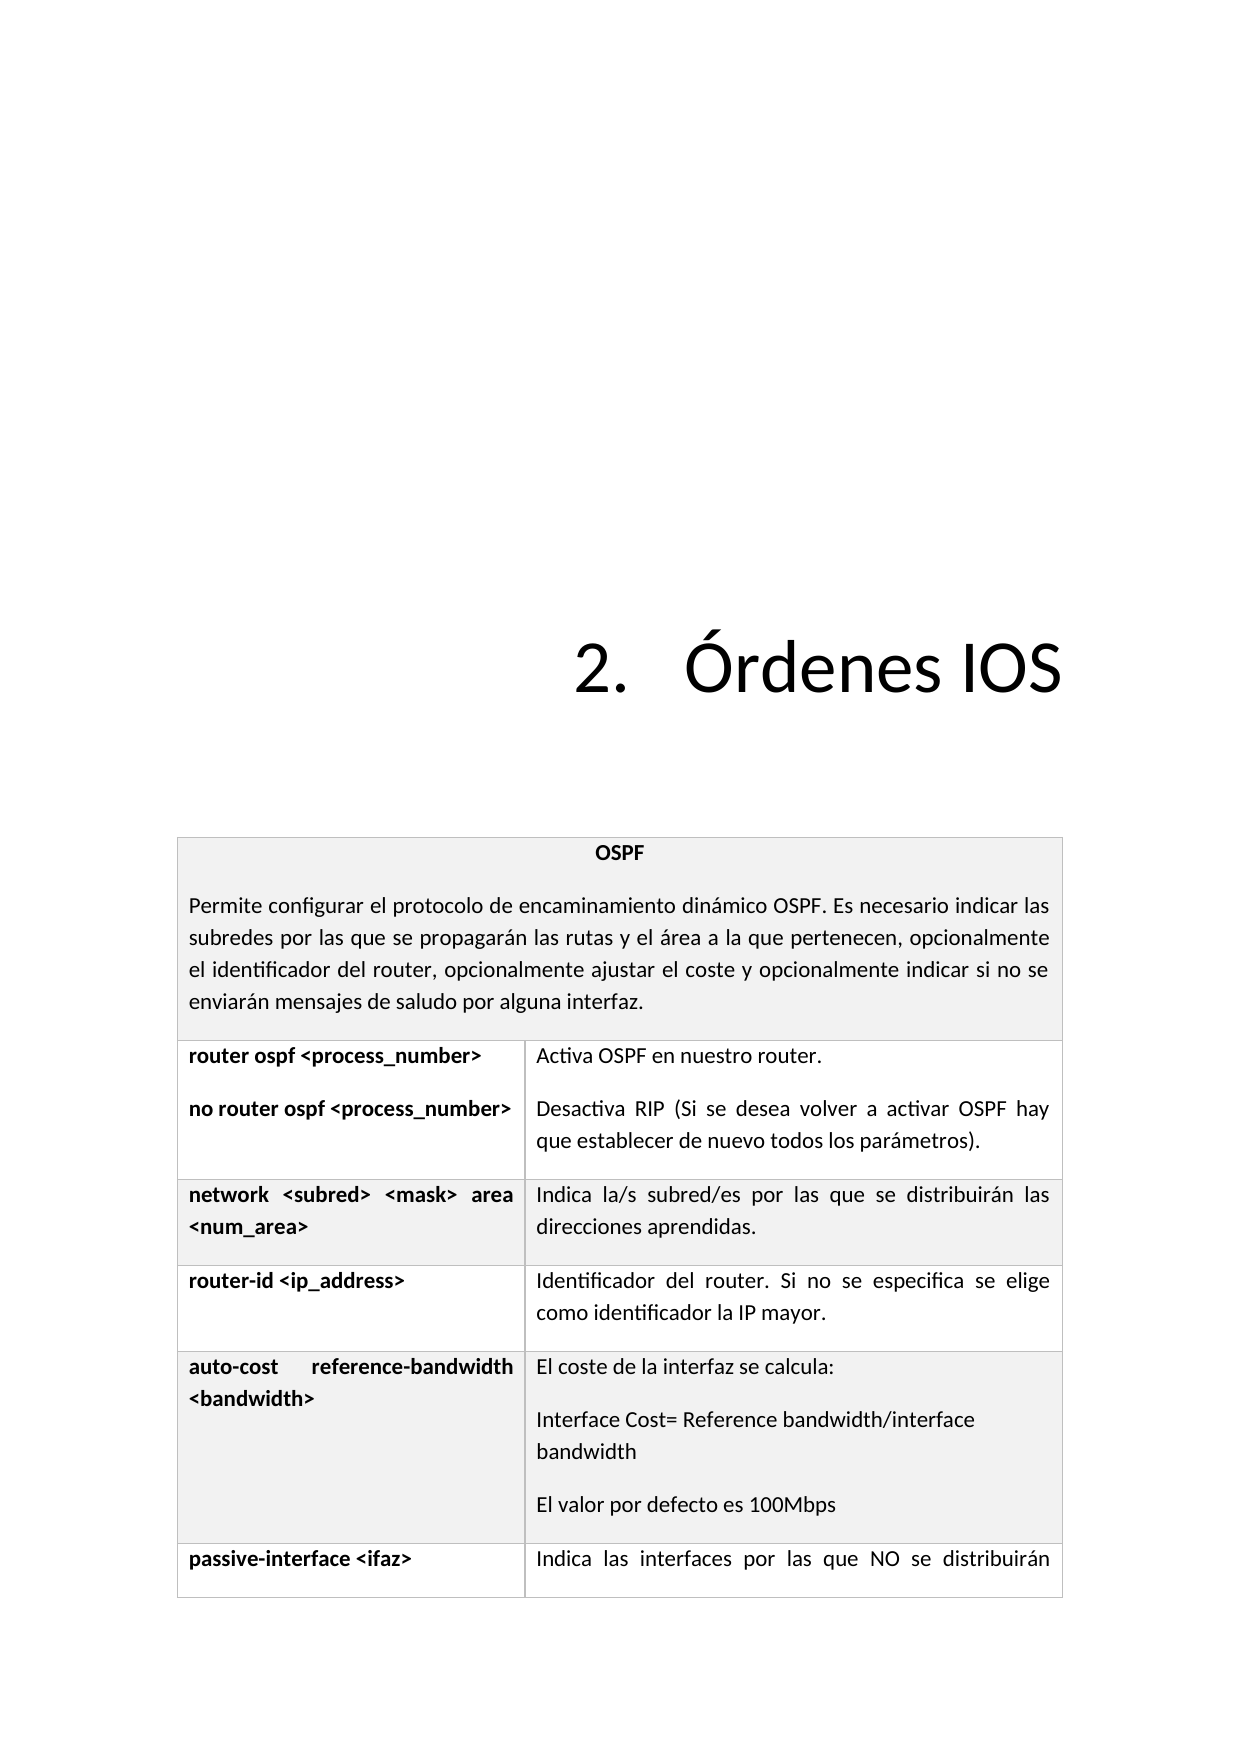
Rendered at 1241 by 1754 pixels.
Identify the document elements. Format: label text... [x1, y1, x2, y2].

table_cell router-id <ip_address> [178, 1266, 524, 1351]
table_cell router ospf <process_number> no router ospf <process_number> [178, 1041, 524, 1179]
table_header OSPF Permite configurar el protocolo de encaminamiento dinámico OSPF. Es necesario indicar las subredes por las que se propagarán las rutas y el área a la que pertenecen, opcionalmente el identificador del router, opcionalmente ajustar el coste y opcionalmente indicar si no se enviarán mensajes de saludo por alguna interfaz. [178, 838, 1062, 1040]
table_cell passive-interface <ifaz> [178, 1544, 524, 1597]
table_cell Identificador del router. Si no se especifica se elige como identificador la IP mayor. [526, 1266, 1062, 1351]
table_cell Indica las interfaces por las que NO se distribuirán [526, 1544, 1062, 1597]
table_cell network <subred> <mask> area <num_area> [178, 1180, 524, 1265]
table_cell auto-cost reference-bandwidth <bandwidth> [178, 1352, 524, 1543]
table_cell Indica la/s subred/es por las que se distribuirán las direcciones aprendidas. [526, 1180, 1062, 1265]
table_cell Activa OSPF en nuestro router. Desactiva RIP (Si se desea volver a activar OSPF hay que establecer de nuevo todos los parámetros). [526, 1041, 1062, 1179]
subtitle Órdenes IOS [177, 619, 1063, 711]
table_cell El coste de la interfaz se calcula: Interface Cost= Reference bandwidth/interface bandwidth El valor por defecto es 100Mbps [526, 1352, 1062, 1543]
